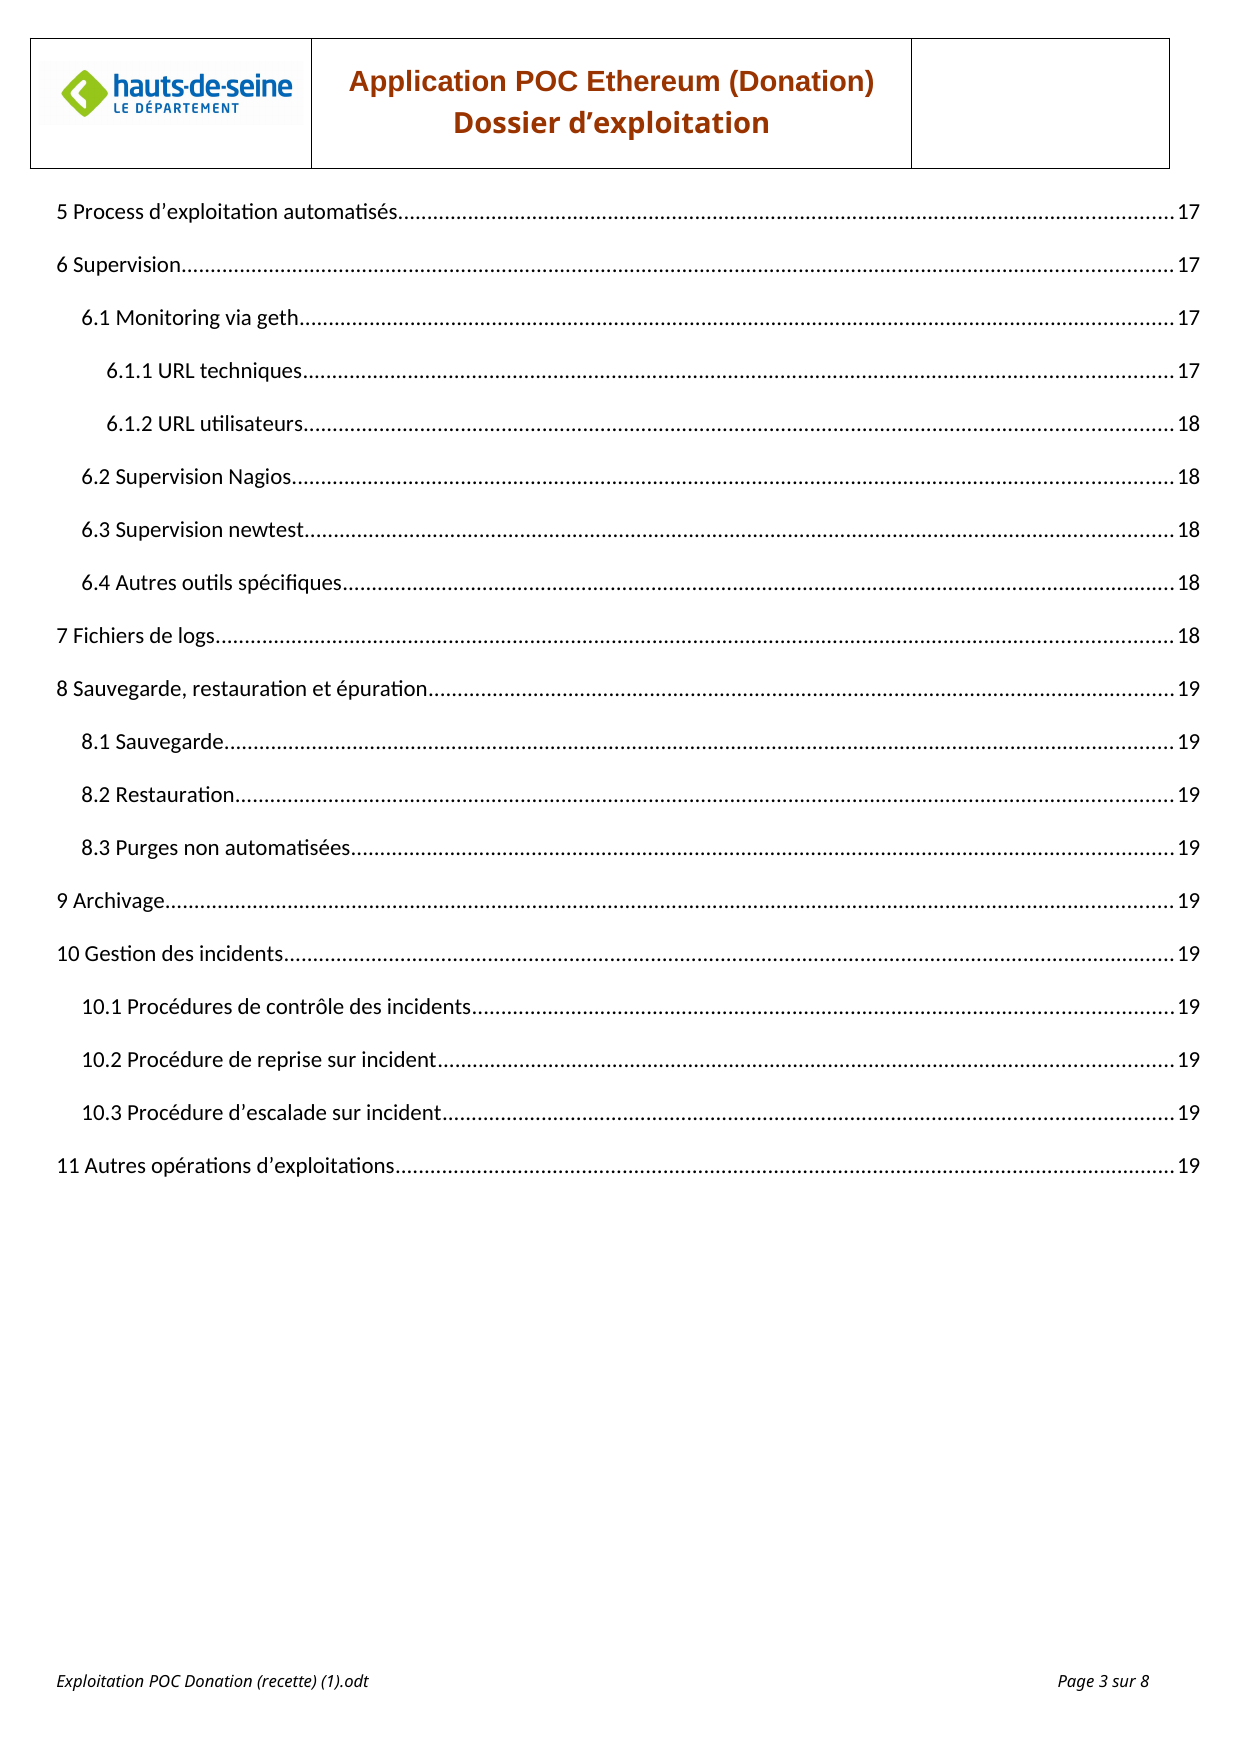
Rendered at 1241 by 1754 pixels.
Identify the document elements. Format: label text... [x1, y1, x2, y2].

text 7 Fichiers de logs 18 [56, 621, 1200, 649]
text 6.1.2 URL utilisateurs 18 [106, 409, 1200, 437]
text 8 Sauvegarde, restauration et épuration 19 [56, 674, 1200, 702]
text 11 Autres opérations d’exploitations 19 [56, 1151, 1200, 1179]
text 8.2 Restauration 19 [81, 780, 1200, 808]
text 6.3 Supervision newtest 18 [81, 515, 1200, 543]
text 5 Process d’exploitation automatisés 17 [56, 197, 1200, 225]
text 10.3 Procédure d’escalade sur incident 19 [81, 1098, 1200, 1126]
text 6.1.1 URL techniques 17 [106, 356, 1200, 384]
text 8.1 Sauvegarde 19 [81, 727, 1200, 755]
picture [38, 61, 304, 125]
text 10.1 Procédures de contrôle des incidents 19 [81, 992, 1200, 1020]
text 10 Gestion des incidents 19 [56, 939, 1200, 967]
text 6.4 Autres outils spécifiques 18 [81, 568, 1200, 596]
text 10.2 Procédure de reprise sur incident 19 [81, 1045, 1200, 1073]
text 6.1 Monitoring via geth 17 [81, 303, 1200, 331]
text 8.3 Purges non automatisées 19 [81, 833, 1200, 861]
text 6 Supervision 17 [56, 250, 1200, 278]
text 9 Archivage 19 [56, 886, 1200, 914]
text 6.2 Supervision Nagios 18 [81, 462, 1200, 490]
